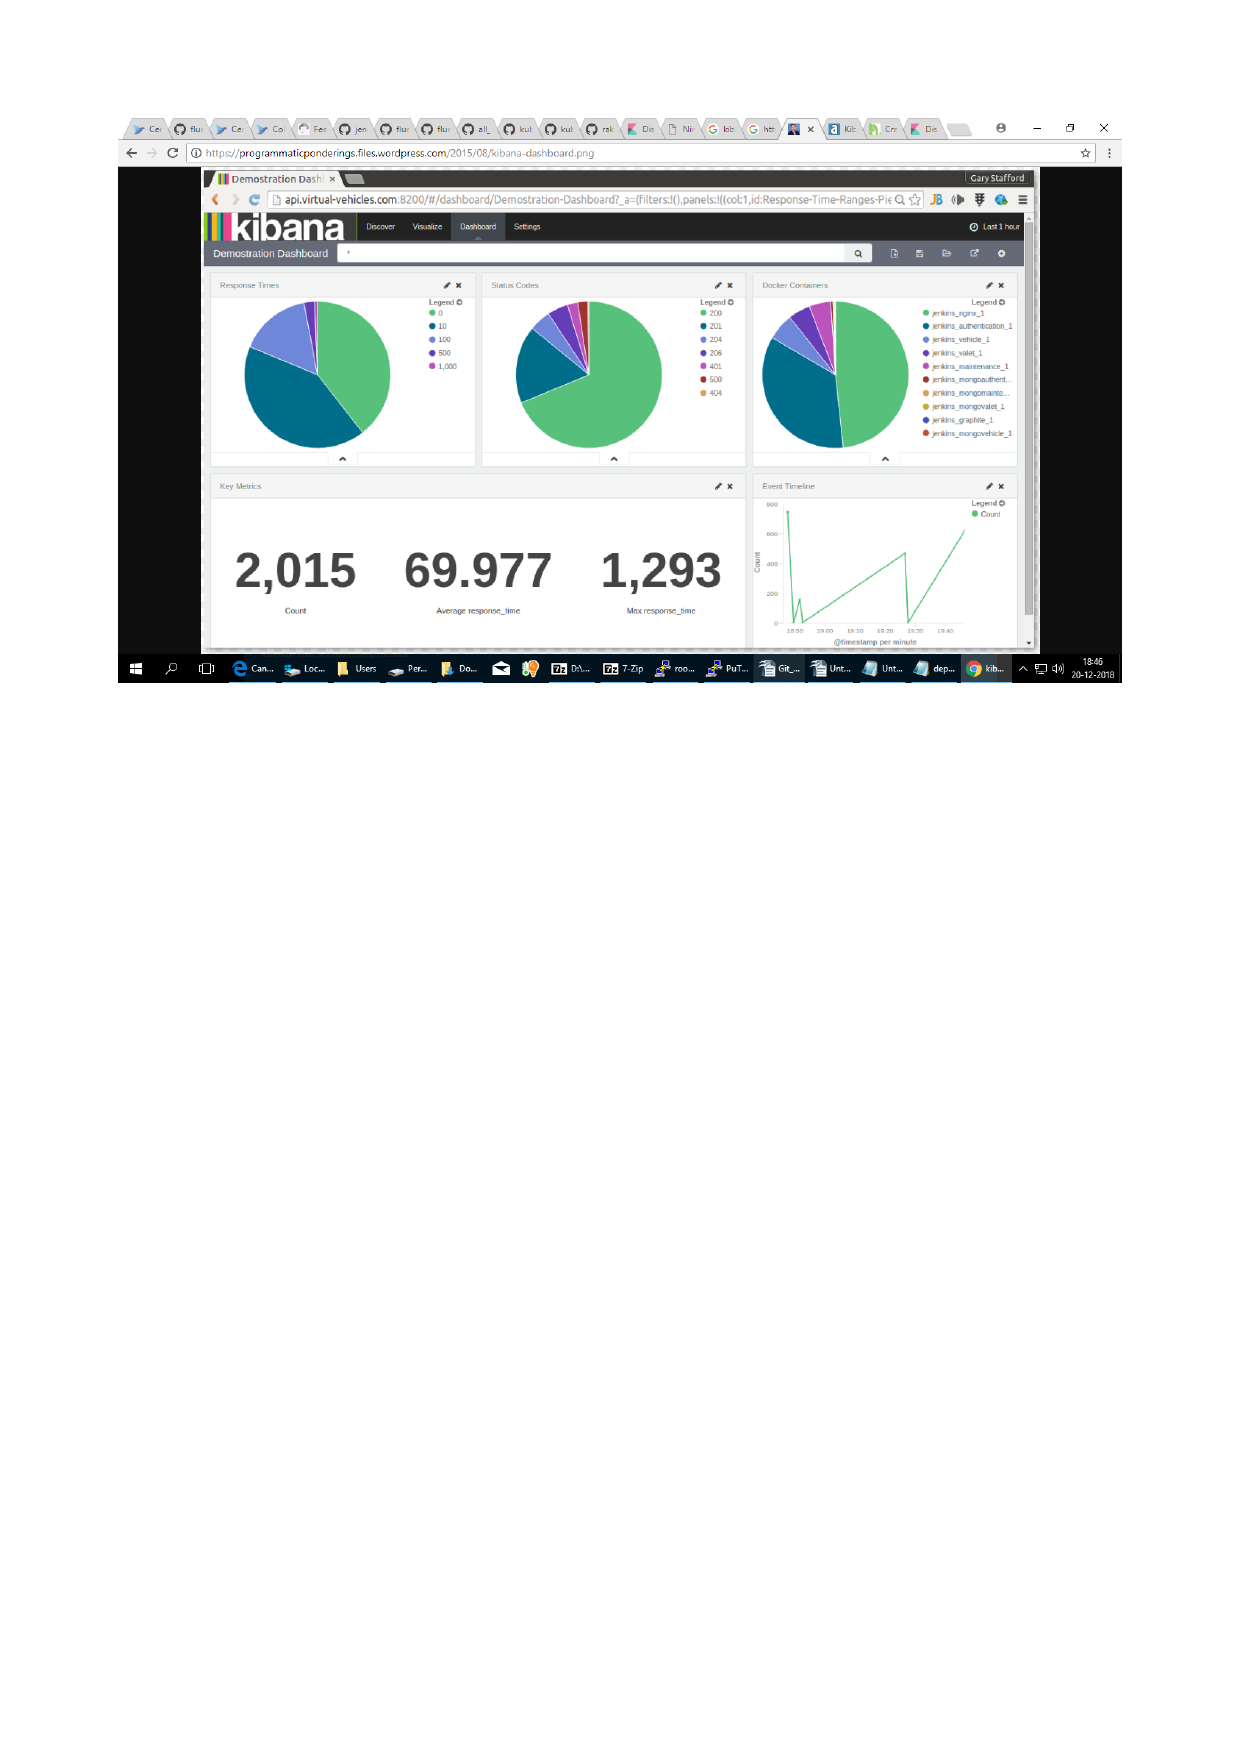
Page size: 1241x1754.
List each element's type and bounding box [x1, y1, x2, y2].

picture [118, 118, 1122, 683]
